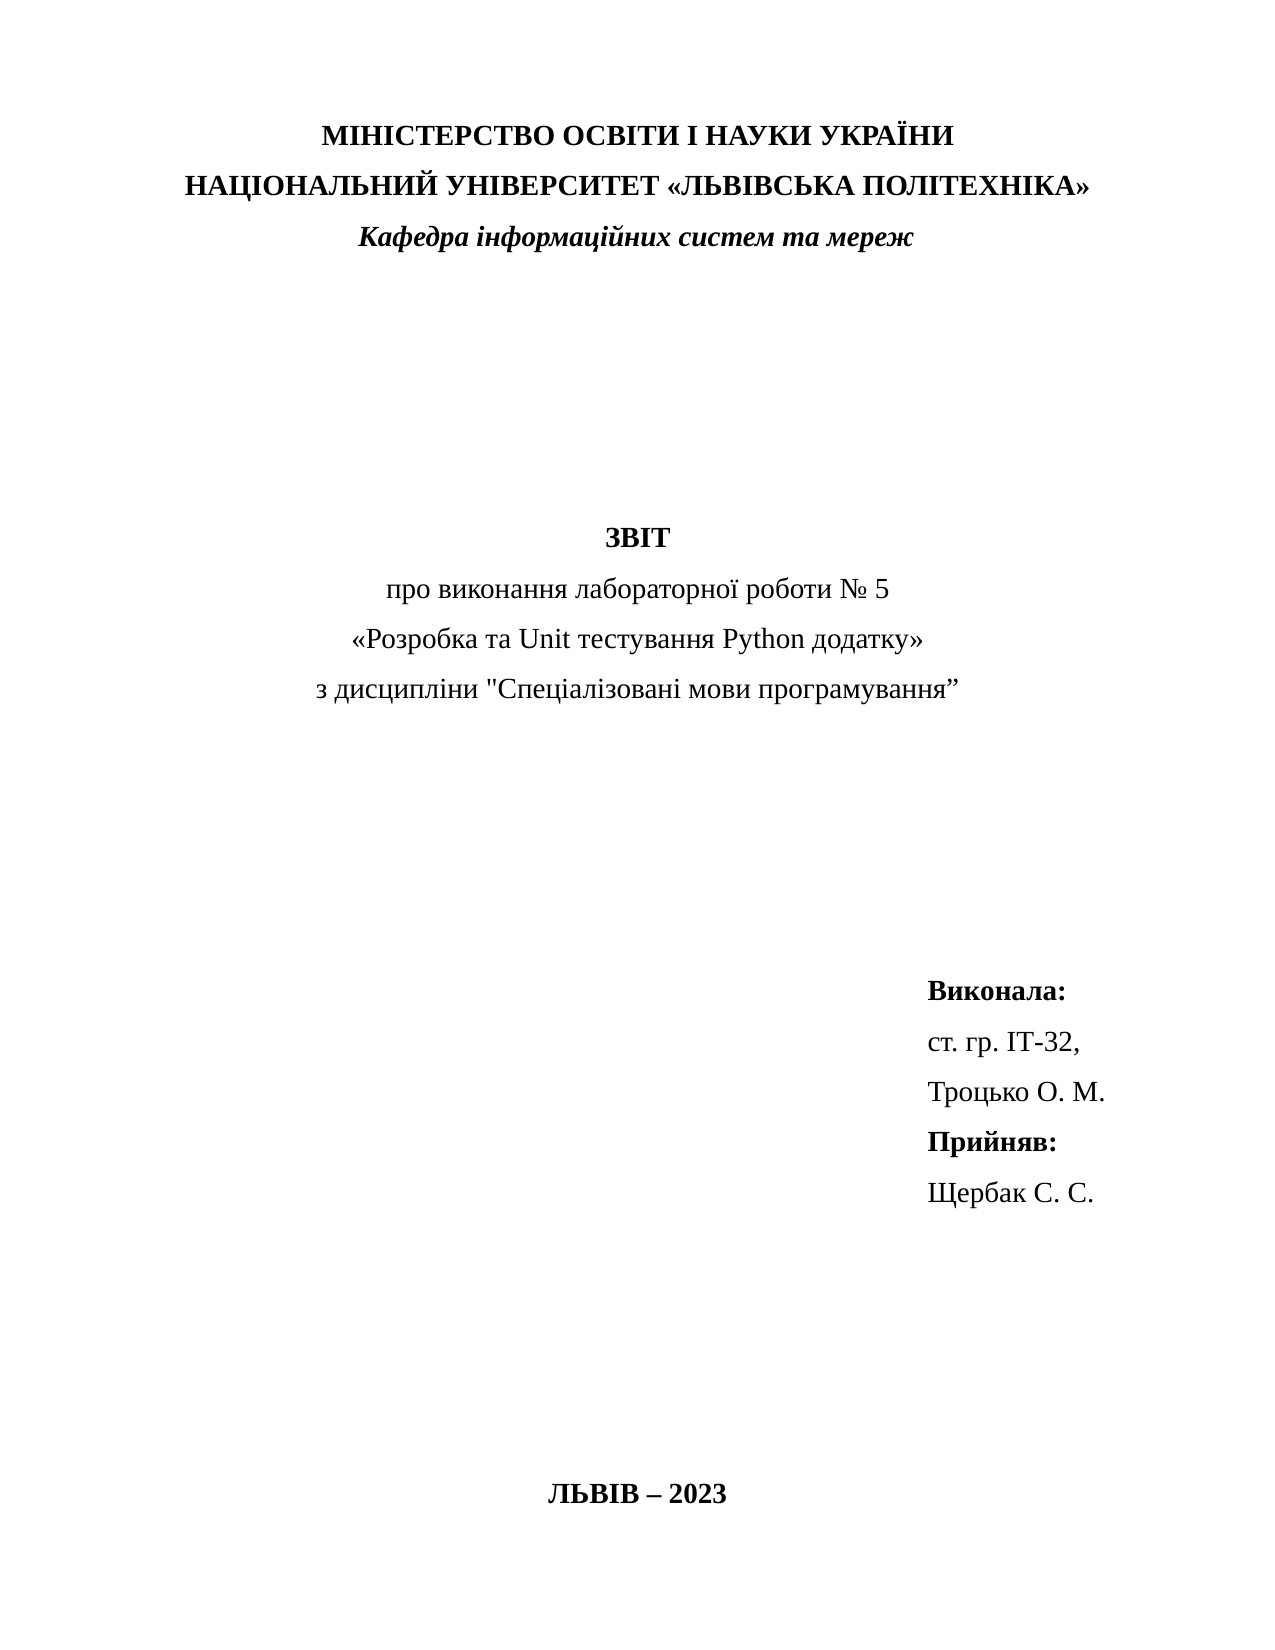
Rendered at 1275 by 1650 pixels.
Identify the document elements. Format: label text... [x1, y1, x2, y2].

text ст. гр. ІТ-32, Троцько О. М. [927, 1024, 1157, 1108]
text про виконання лабораторної роботи № 5 [118, 571, 1157, 604]
text «Розробка та Unit тестування Python додатку» [118, 621, 1157, 655]
text ЛЬВІВ – 2023 [118, 1477, 1157, 1510]
text Щербак С. С. [927, 1175, 1157, 1208]
text з дисципліни "Спеціалізовані мови програмування” [118, 672, 1157, 755]
text Виконала: [927, 973, 1157, 1007]
text Прийняв: [927, 1124, 1157, 1158]
text ЗВІТ [118, 521, 1157, 554]
text МІНІСТЕРСТВО ОСВІТИ І НАУКИ УКРАЇНИ НАЦІОНАЛЬНИЙ УНІВЕРСИТЕТ «ЛЬВІВСЬКА ПОЛІТЕХНІКА» Кафедра інформаційних систем та мереж [118, 118, 1157, 252]
